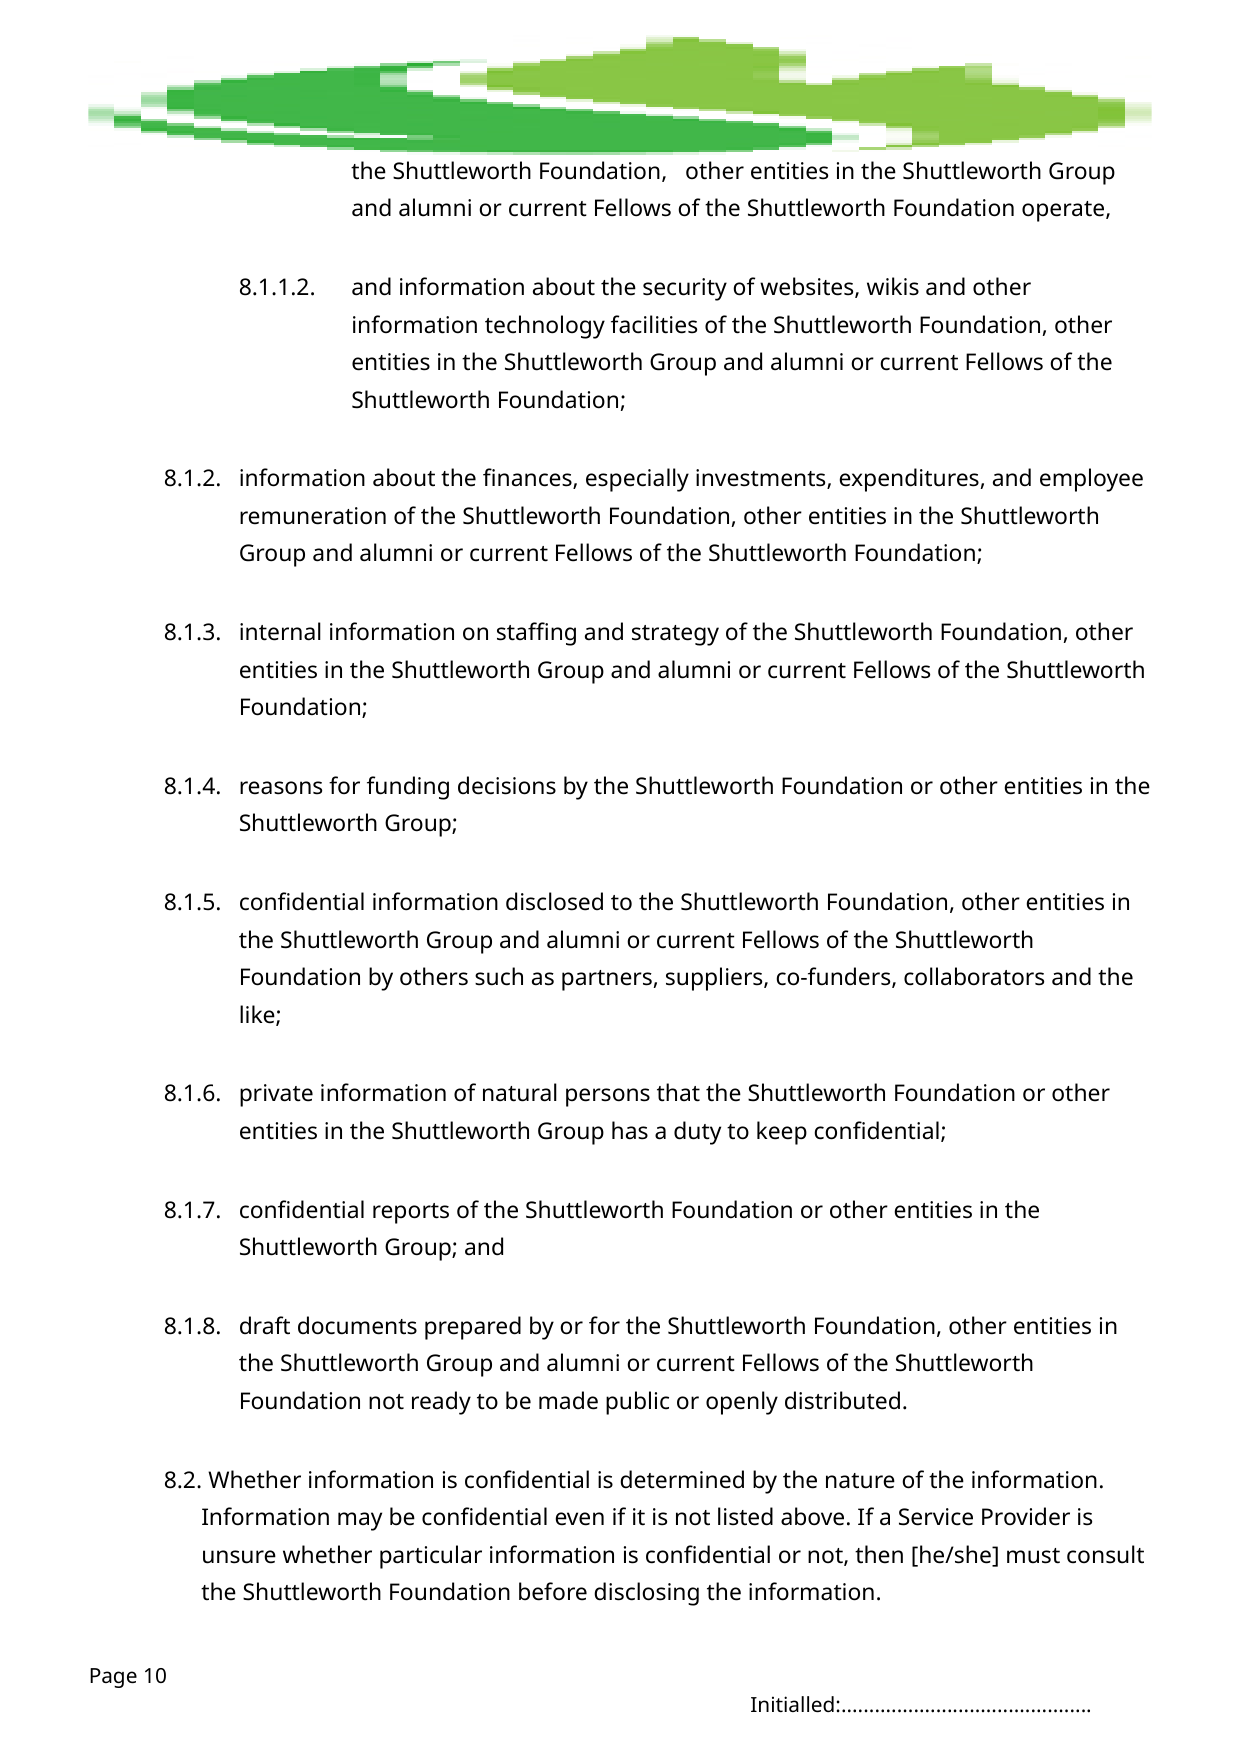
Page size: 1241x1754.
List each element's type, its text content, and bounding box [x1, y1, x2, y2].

subtitle reasons for funding decisions by the Shuttleworth Foundation or other entities in the Shuttleworth Group; [163, 770, 1152, 838]
subtitle Whether information is confidential is determined by the nature of the information. Information may be confidential even if it is not listed above. If a Service Provider is unsure whether particular information is confidential or not, then [he/she] must consult the Shuttleworth Foundation before disclosing the information. [163, 1463, 1152, 1607]
subtitle and information about the security of websites, wikis and other information technology facilities of the Shuttleworth Foundation, other entities in the Shuttleworth Group and alumni or current Fellows of the Shuttleworth Foundation; [238, 271, 1152, 415]
subtitle the Shuttleworth Foundation, other entities in the Shuttleworth Group and alumni or current Fellows of the Shuttleworth Foundation operate, [238, 155, 1152, 223]
subtitle confidential information disclosed to the Shuttleworth Foundation, other entities in the Shuttleworth Group and alumni or current Fellows of the Shuttleworth Foundation by others such as partners, suppliers, co-funders, collaborators and the like; [163, 886, 1152, 1030]
subtitle private information of natural persons that the Shuttleworth Foundation or other entities in the Shuttleworth Group has a duty to keep confidential; [163, 1077, 1152, 1146]
subtitle confidential reports of the Shuttleworth Foundation or other entities in the Shuttleworth Group; and [163, 1193, 1152, 1262]
subtitle internal information on staffing and strategy of the Shuttleworth Foundation, other entities in the Shuttleworth Group and alumni or current Fellows of the Shuttleworth Foundation; [163, 616, 1152, 722]
picture [88, 35, 1152, 155]
subtitle information about the finances, especially investments, expenditures, and employee remuneration of the Shuttleworth Foundation, other entities in the Shuttleworth Group and alumni or current Fellows of the Shuttleworth Foundation; [163, 462, 1152, 568]
subtitle draft documents prepared by or for the Shuttleworth Foundation, other entities in the Shuttleworth Group and alumni or current Fellows of the Shuttleworth Foundation not ready to be made public or openly distributed. [163, 1310, 1152, 1416]
